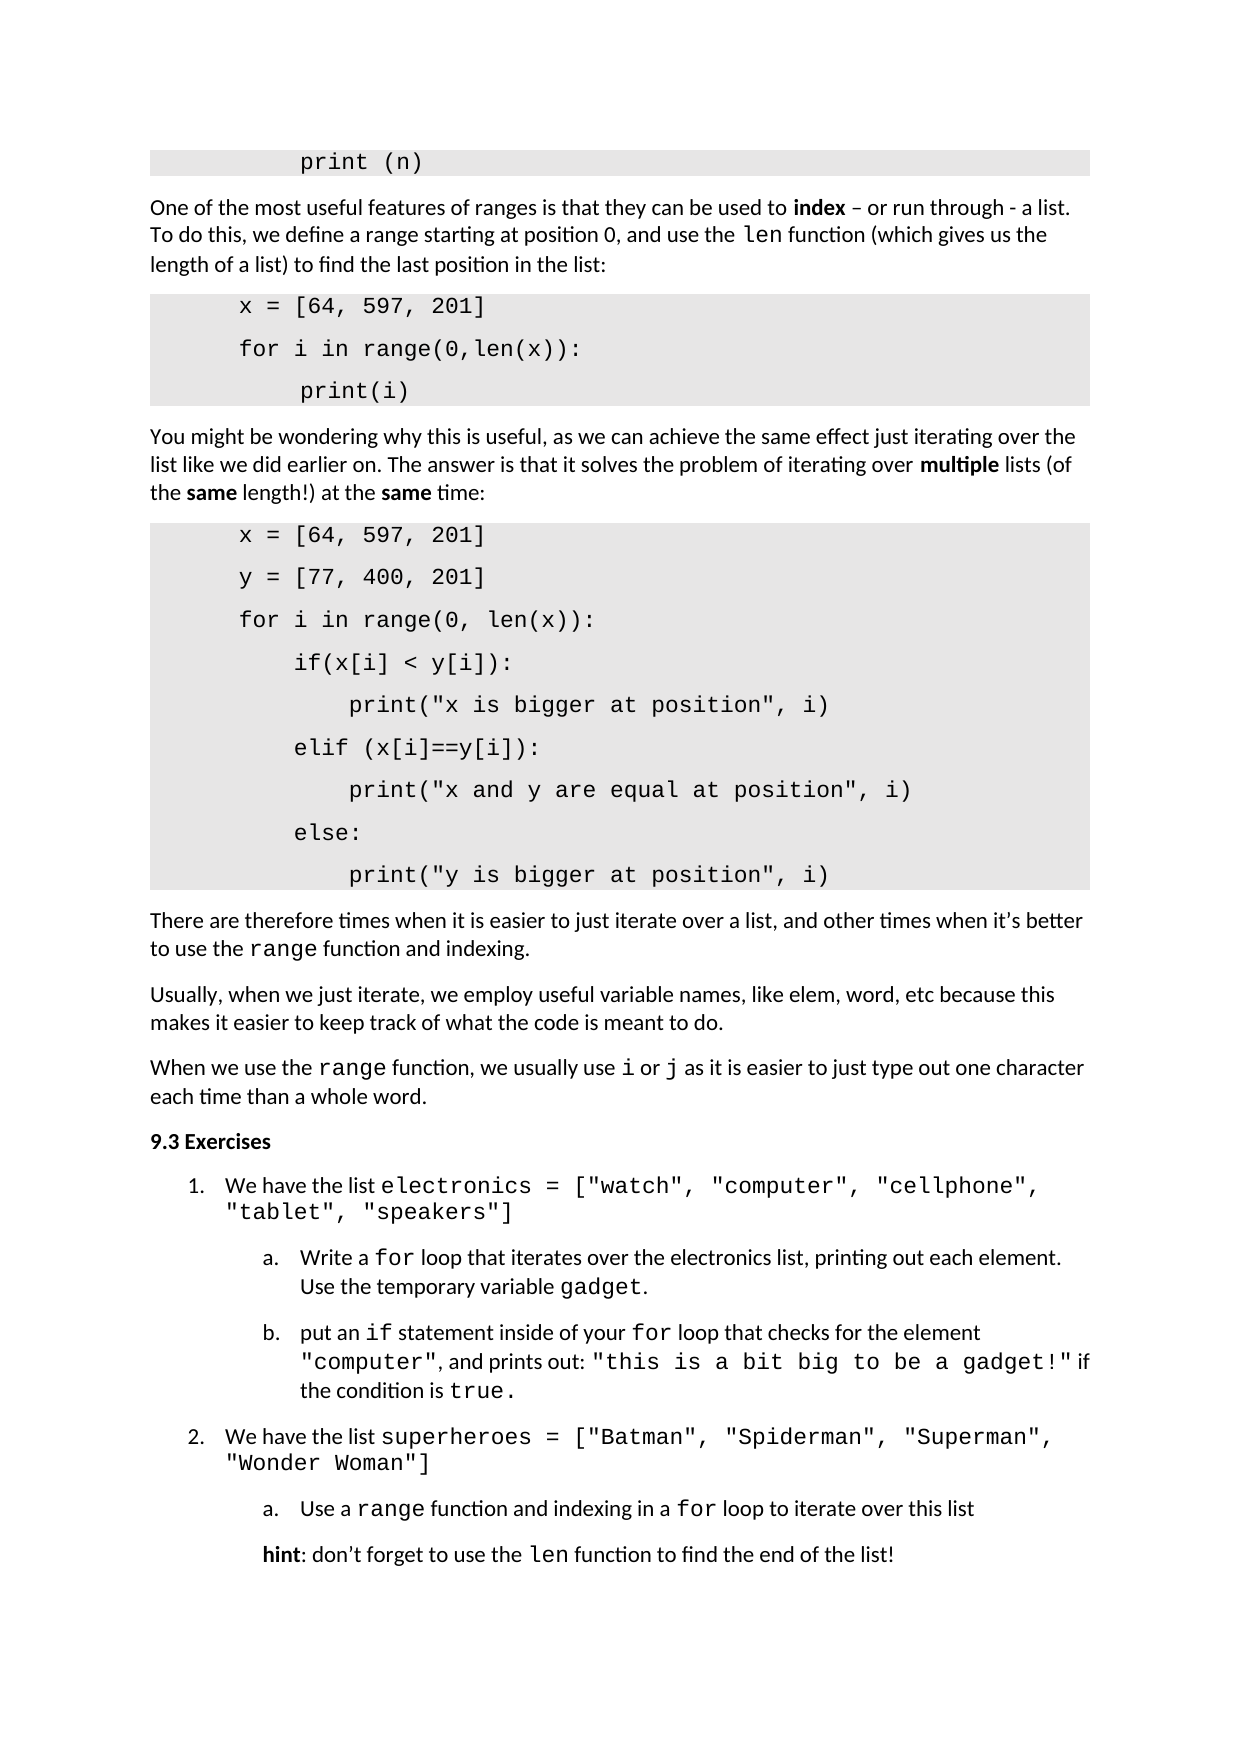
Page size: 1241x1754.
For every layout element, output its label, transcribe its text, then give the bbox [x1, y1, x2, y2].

text print("y is bigger at position", i) [150, 864, 1090, 890]
text print(i) [150, 380, 1090, 406]
text You might be wondering why this is useful, as we can achieve the same effect just iterating over the list like we did earlier on. The answer is that it solves the problem of iterating over multiple lists (of the same length!) at the same time: [150, 422, 1090, 506]
text When we use the range function, we usually use i or j as it is easier to just type out one character each time than a whole word. [150, 1053, 1090, 1110]
list put an if statement inside of your for loop that checks for the element "computer", and prints out: "this is a bit big to be a gadget!" if the condition is true. [262, 1318, 1090, 1406]
text elif (x[i]==y[i]): [150, 736, 1090, 762]
text if(x[i] < y[i]): [150, 651, 1090, 677]
text print("x is bigger at position", i) [150, 693, 1090, 719]
text Usually, when we just iterate, we employ useful variable names, like elem, word, etc because this makes it easier to keep track of what the code is meant to do. [150, 980, 1090, 1036]
text hint: don’t forget to use the len function to find the end of the list! [187, 1540, 1090, 1569]
list We have the list electronics = ["watch", "computer", "cellphone", "tablet", "speakers"] [187, 1172, 1090, 1227]
text for i in range(0, len(x)): [150, 608, 1090, 634]
list Use a range function and indexing in a for loop to iterate over this list [262, 1494, 1090, 1523]
text else: [150, 821, 1090, 847]
text One of the most useful features of ranges is that they can be used to index – or run through - a list. To do this, we define a range starting at position 0, and use the len function (which gives us the length of a list) to find the last position in the list: [150, 193, 1090, 278]
text print (n) [150, 150, 1090, 176]
text print("x and y are equal at position", i) [150, 779, 1090, 804]
list Write a for loop that iterates over the electronics list, printing out each element. Use the temporary variable gadget. [262, 1243, 1090, 1302]
text for i in range(0,len(x)): [150, 337, 1090, 363]
text x = [64, 597, 201] [150, 294, 1090, 320]
text x = [64, 597, 201] [150, 523, 1090, 549]
text y = [77, 400, 201] [150, 566, 1090, 592]
list We have the list superheroes = ["Batman", "Spiderman", "Superman", "Wonder Woman"] [187, 1422, 1090, 1478]
text 9.3 Exercises [150, 1127, 1090, 1155]
text There are therefore times when it is easier to just iterate over a list, and other times when it’s better to use the range function and indexing. [150, 906, 1090, 964]
